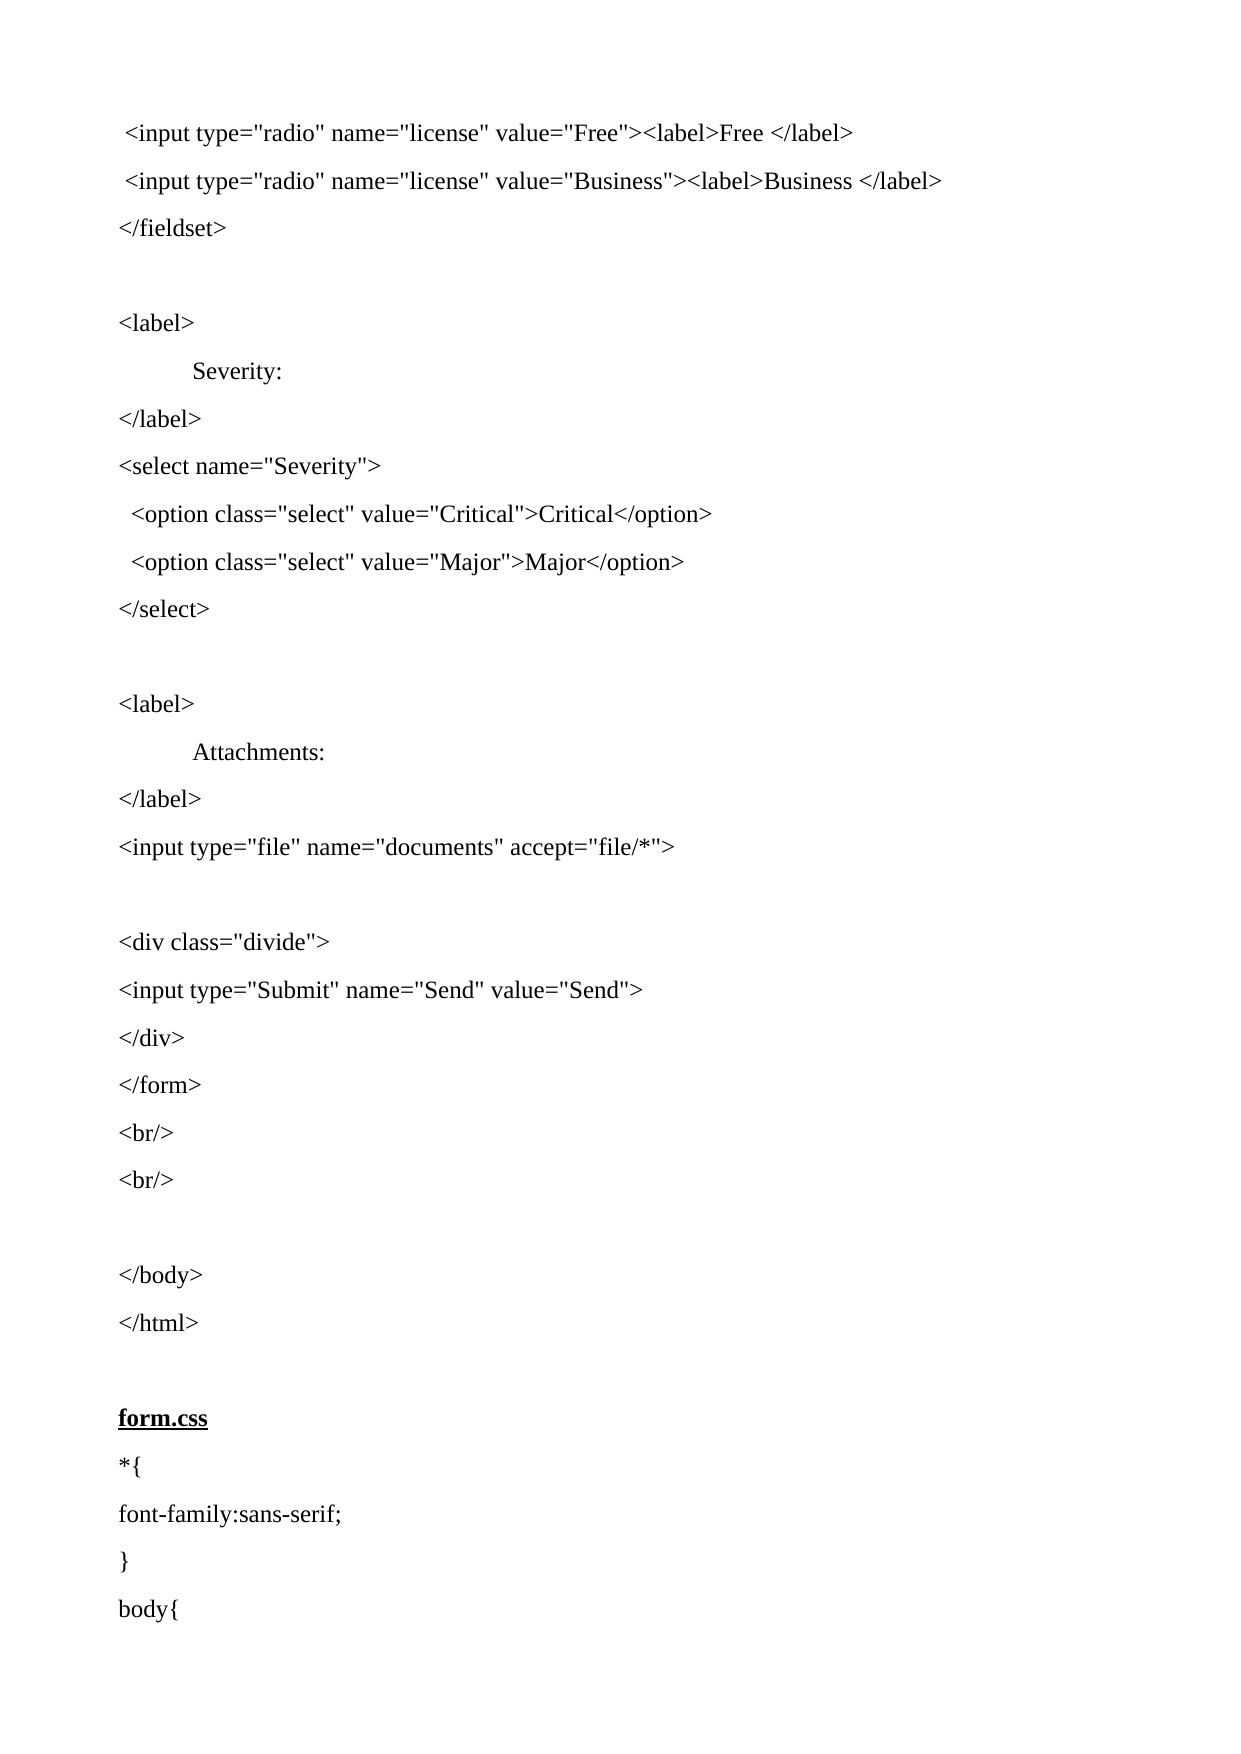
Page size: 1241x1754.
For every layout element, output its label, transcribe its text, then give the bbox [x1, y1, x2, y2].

text </label> [118, 404, 1122, 432]
text <option class="select" value="Critical">Critical</option> [118, 499, 1122, 528]
text <input type="file" name="documents" accept="file/*"> [118, 832, 1122, 861]
text Attachments: [118, 737, 1122, 766]
text *{ [118, 1451, 1122, 1480]
text </fieldset> [118, 213, 1122, 242]
text <input type="Submit" name="Send" value="Send"> [118, 975, 1122, 1004]
text </form> [118, 1070, 1122, 1099]
text <div class="divide"> [118, 927, 1122, 956]
text <br/> [118, 1118, 1122, 1147]
text font-family:sans-serif; [118, 1499, 1122, 1527]
text form.css [118, 1403, 1122, 1432]
text <br/> [118, 1165, 1122, 1194]
text </select> [118, 594, 1122, 623]
text </label> [118, 784, 1122, 813]
text Severity: [118, 356, 1122, 385]
text <input type="radio" name="license" value="Business"><label>Business </label> [118, 166, 1122, 194]
text </body> [118, 1261, 1122, 1289]
text <label> [118, 689, 1122, 718]
text <option class="select" value="Major">Major</option> [118, 547, 1122, 575]
text body{ [118, 1594, 1122, 1623]
text </div> [118, 1023, 1122, 1051]
text } [118, 1546, 1122, 1575]
text </html> [118, 1308, 1122, 1337]
text <select name="Severity"> [118, 451, 1122, 480]
text <label> [118, 308, 1122, 337]
text <input type="radio" name="license" value="Free"><label>Free </label> [118, 118, 1122, 147]
